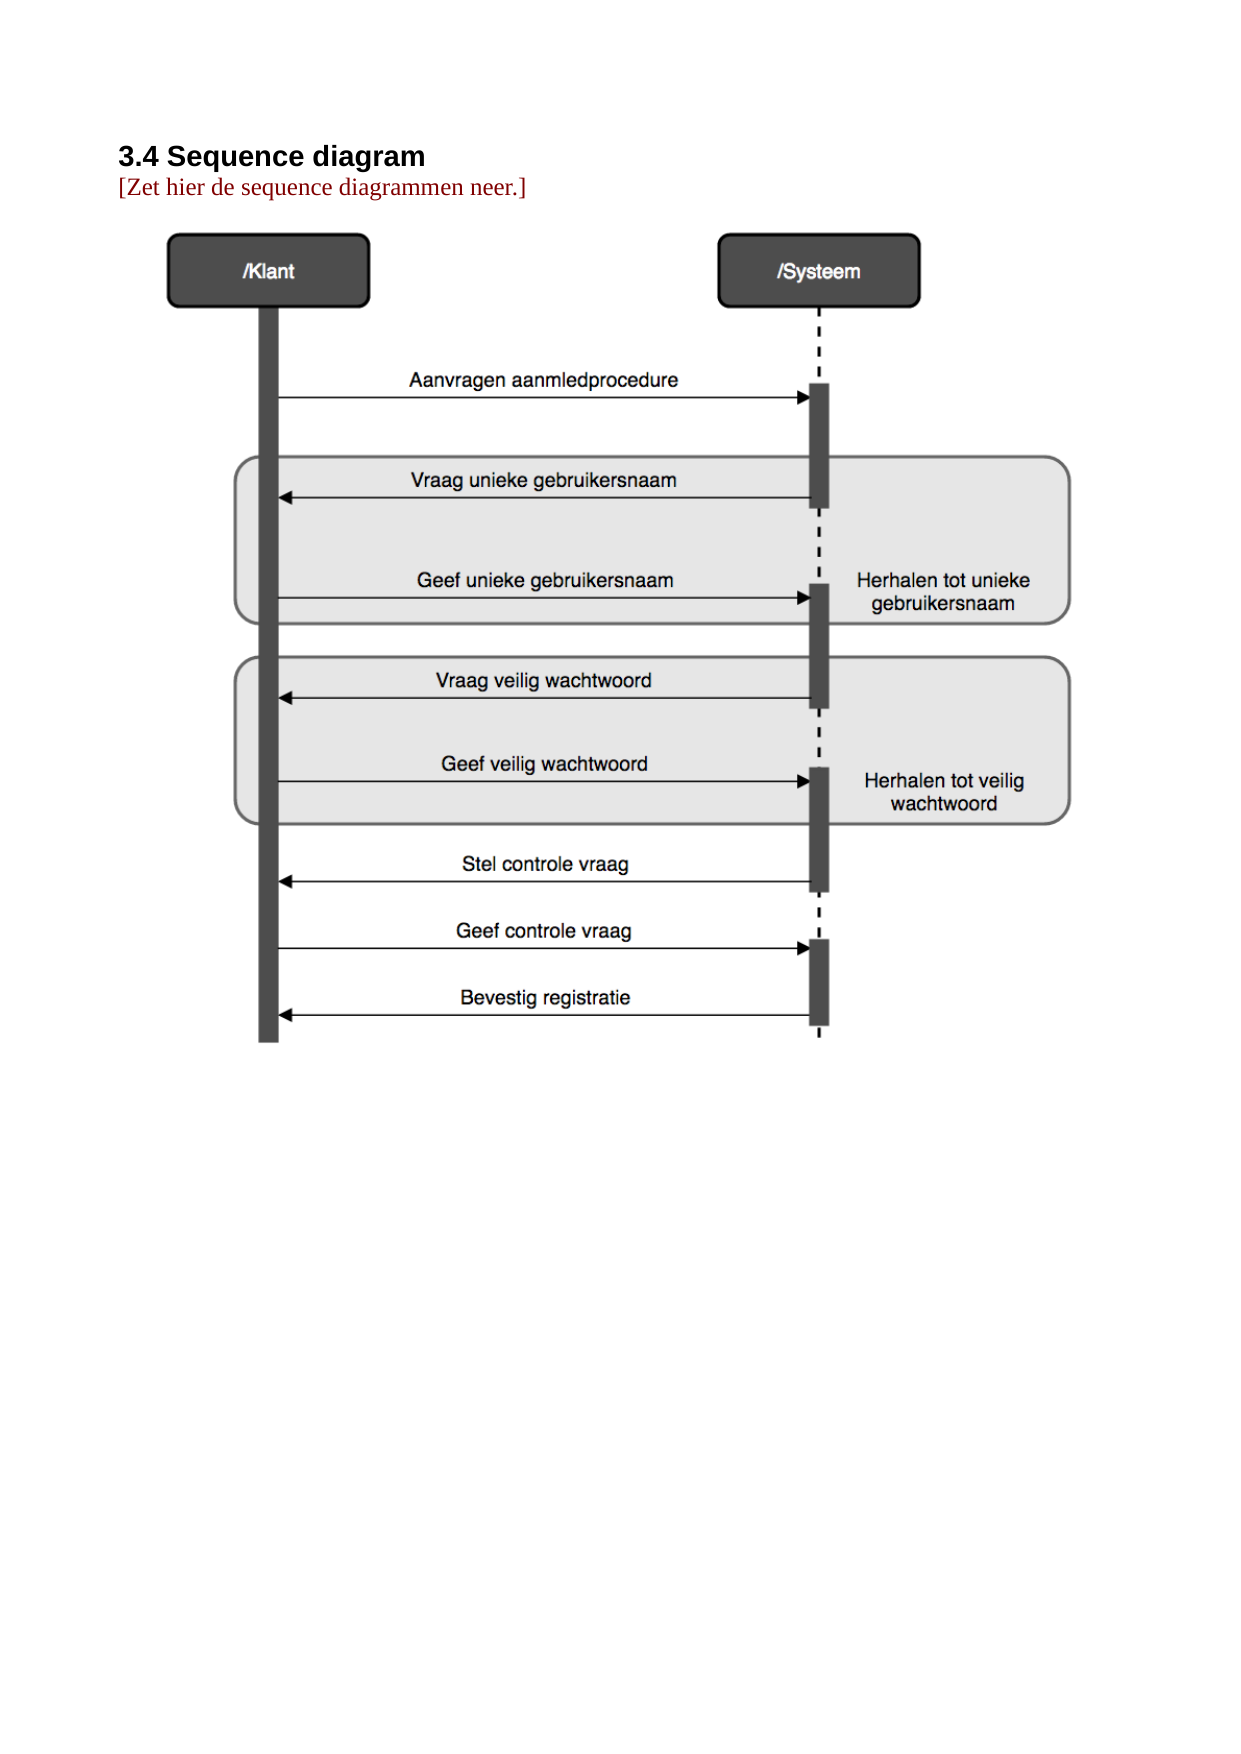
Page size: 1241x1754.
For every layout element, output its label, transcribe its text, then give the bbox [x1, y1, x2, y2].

text [Zet hier de sequence diagrammen neer.] [118, 172, 1122, 201]
subtitle 3.4 Sequence diagram [118, 139, 1122, 172]
